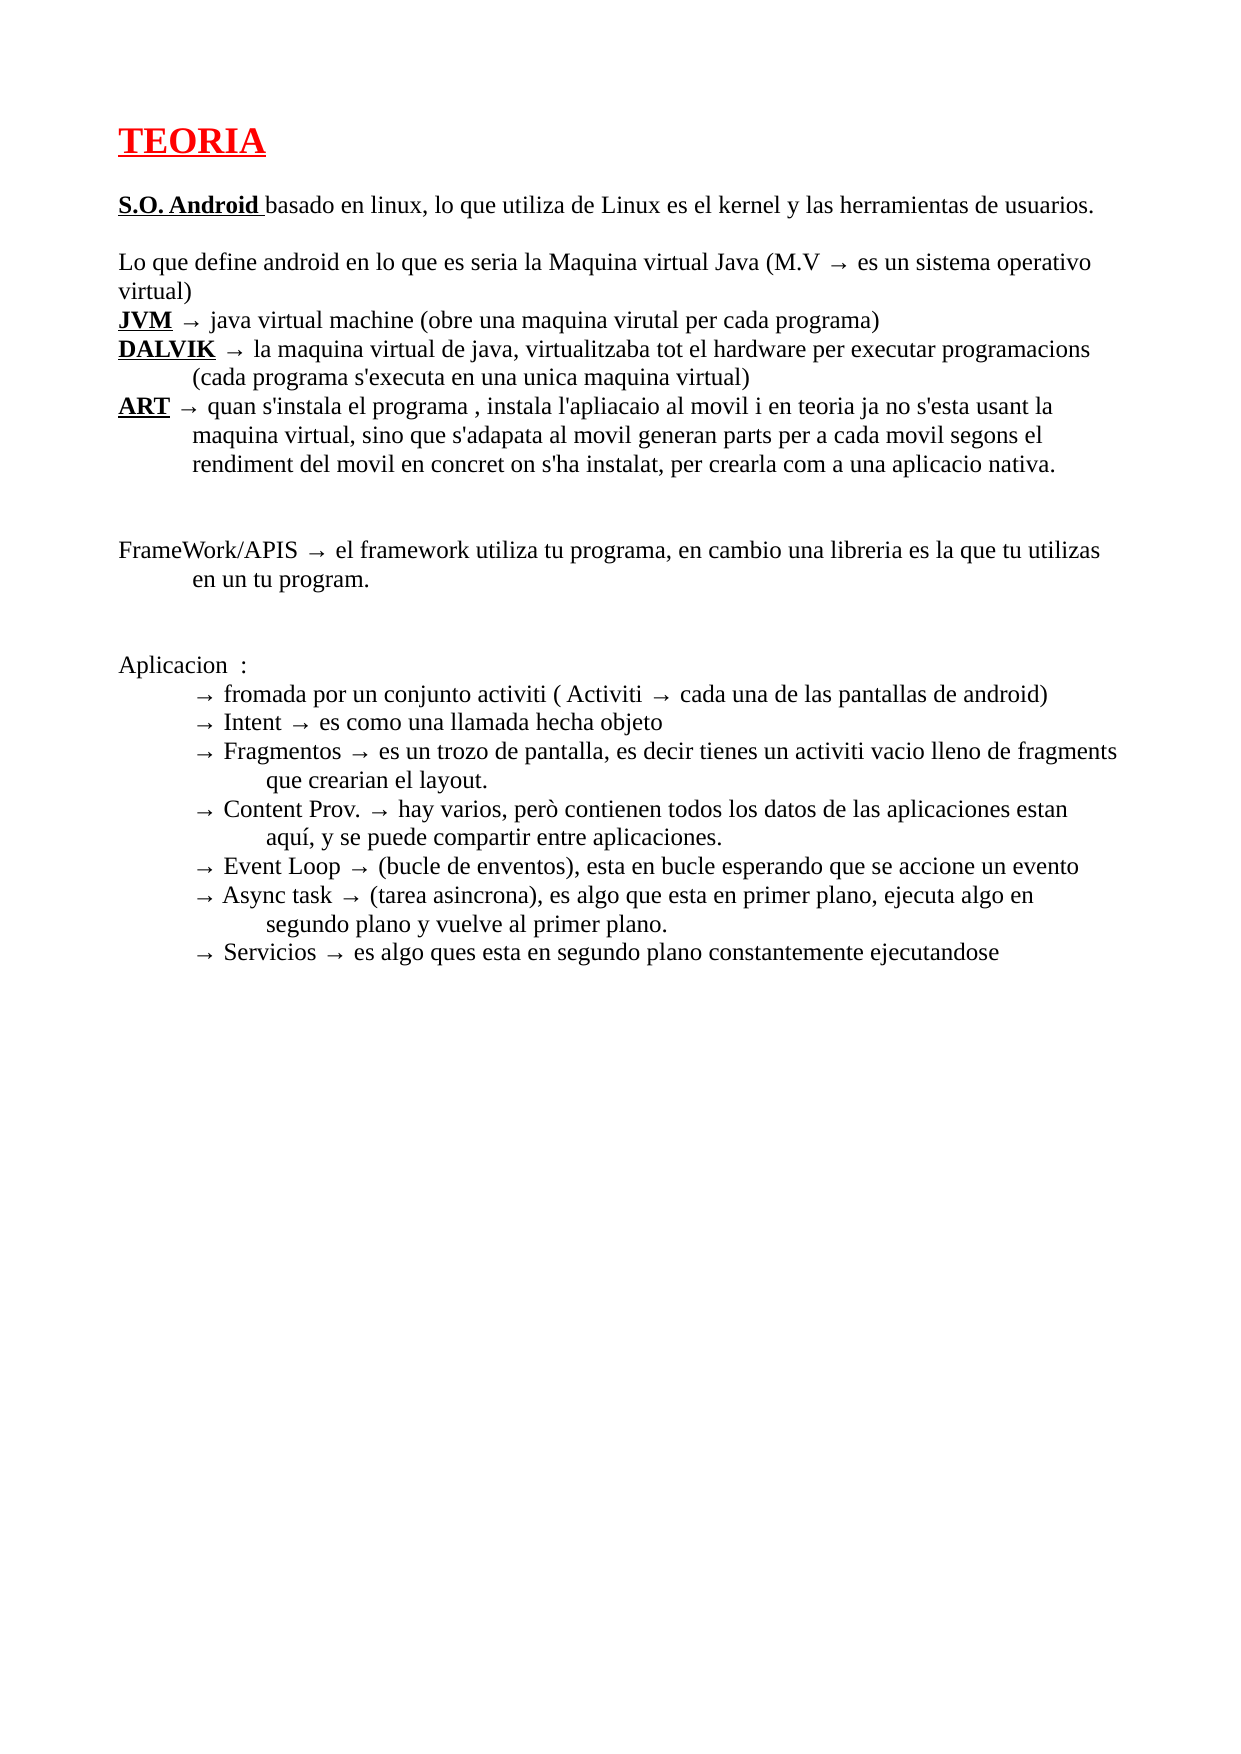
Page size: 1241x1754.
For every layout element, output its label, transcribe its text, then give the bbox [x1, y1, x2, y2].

text → Servicios → es algo ques esta en segundo plano constantemente ejecutandose [118, 937, 1122, 966]
text → fromada por un conjunto activiti ( Activiti → cada una de las pantallas de android) [118, 679, 1122, 707]
text DALVIK → la maquina virtual de java, virtualitzaba tot el hardware per executar programacions (cada programa s'executa en una unica maquina virtual) [118, 334, 1122, 391]
text → Intent → es como una llamada hecha objeto [118, 707, 1122, 736]
text S.O. Android basado en linux, lo que utiliza de Linux es el kernel y las herramientas de usuarios. [118, 190, 1122, 219]
text ART → quan s'instala el programa , instala l'apliacaio al movil i en teoria ja no s'esta usant la maquina virtual, sino que s'adapata al movil generan parts per a cada movil segons el rendiment del movil en concret on s'ha instalat, per crearla com a una aplicacio nativa. [118, 391, 1122, 477]
text TEORIA [118, 118, 1122, 161]
text → Event Loop → (bucle de enventos), esta en bucle esperando que se accione un evento [118, 851, 1122, 880]
text JVM → java virtual machine (obre una maquina virutal per cada programa) [118, 305, 1122, 334]
text → Async task → (tarea asincrona), es algo que esta en primer plano, ejecuta algo en segundo plano y vuelve al primer plano. [118, 880, 1122, 937]
text → Fragmentos → es un trozo de pantalla, es decir tienes un activiti vacio lleno de fragments que crearian el layout. [118, 736, 1122, 794]
text → Content Prov. → hay varios, però contienen todos los datos de las aplicaciones estan aquí, y se puede compartir entre aplicaciones. [118, 794, 1122, 851]
text FrameWork/APIS → el framework utiliza tu programa, en cambio una libreria es la que tu utilizas en un tu program. [118, 535, 1122, 592]
text Lo que define android en lo que es seria la Maquina virtual Java (M.V → es un sistema operativo virtual) [118, 247, 1122, 305]
text Aplicacion : [118, 650, 1122, 679]
